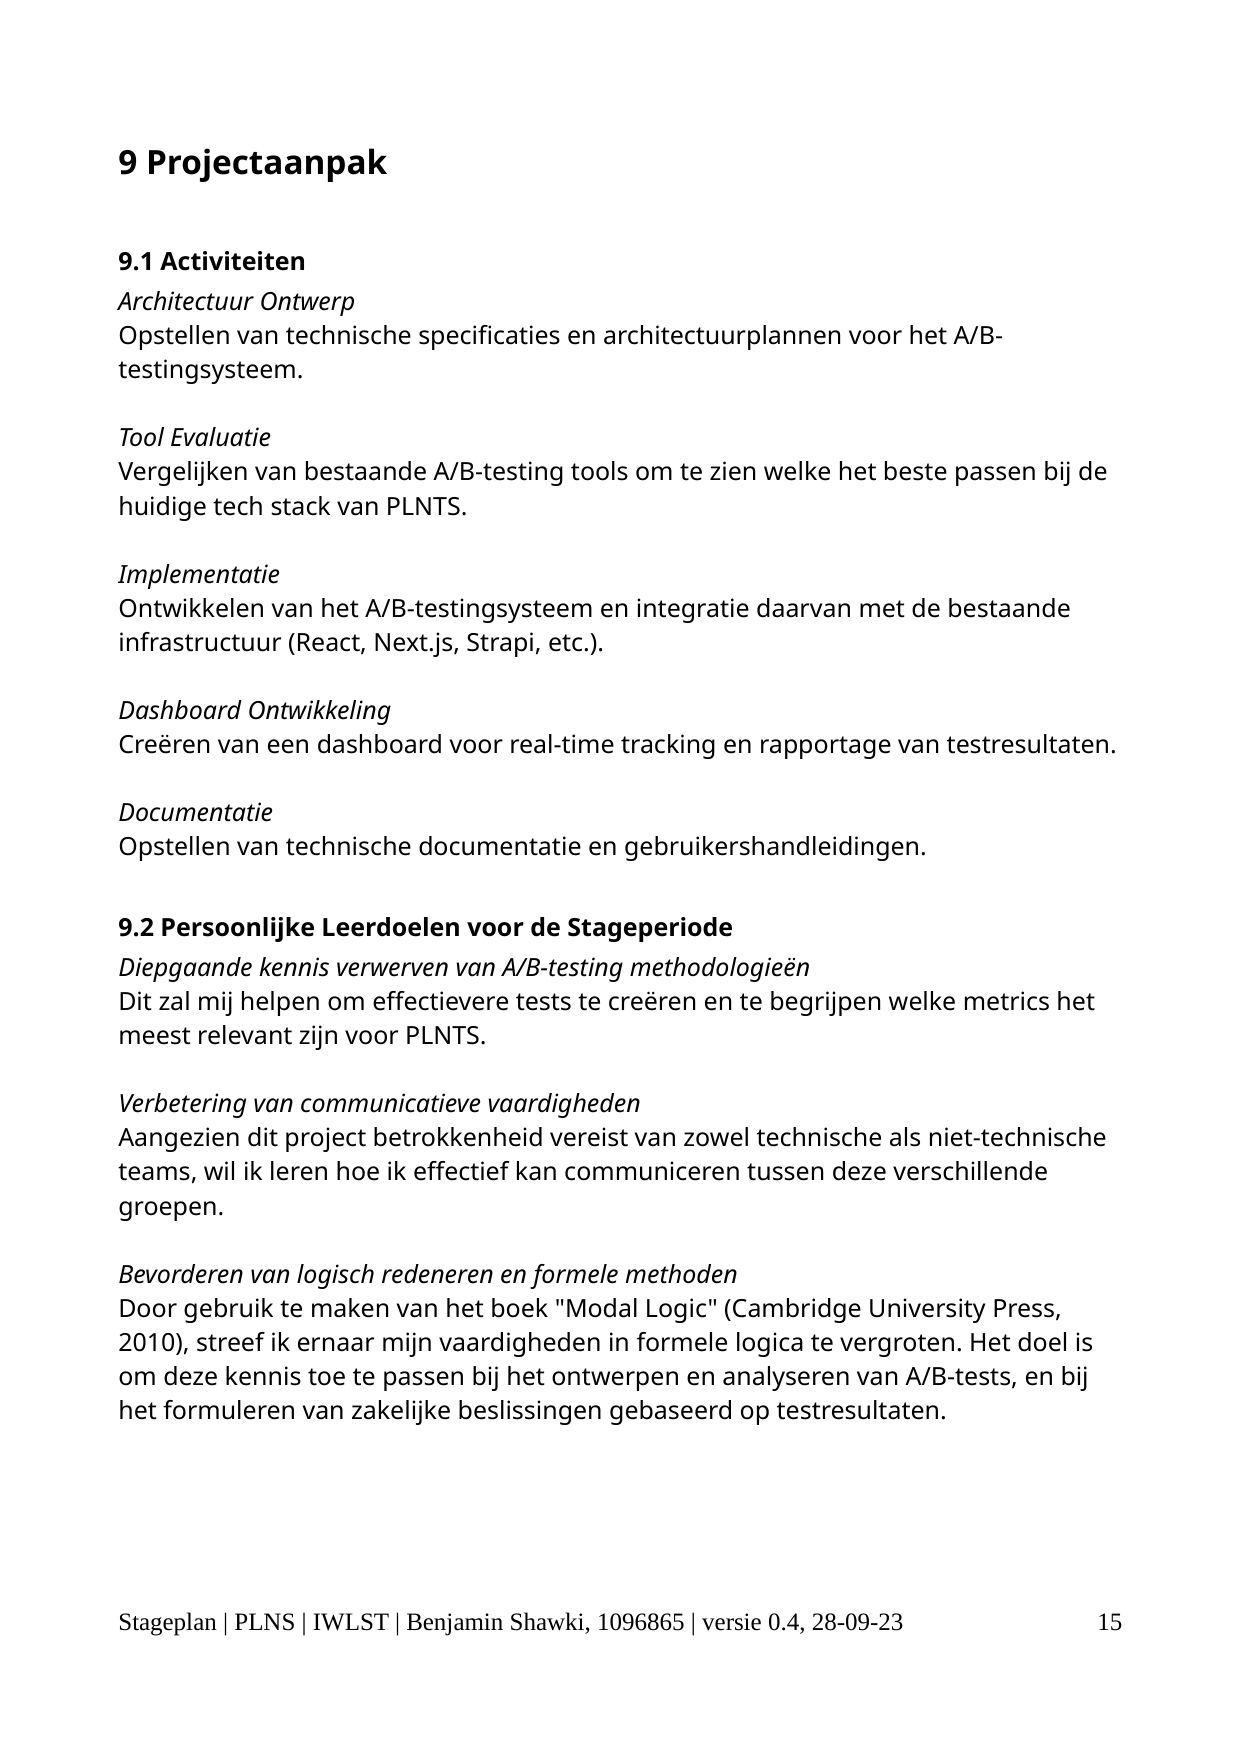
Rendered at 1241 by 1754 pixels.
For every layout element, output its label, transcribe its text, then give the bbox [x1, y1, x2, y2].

text Architectuur Ontwerp Opstellen van technische specificaties en architectuurplannen voor het A/B-testingsysteem. [118, 284, 1122, 386]
text Documentatie [118, 795, 1122, 829]
text Ontwikkelen van het A/B-testingsysteem en integratie daarvan met de bestaande infrastructuur (React, Next.js, Strapi, etc.). [118, 590, 1122, 658]
subtitle 9.1 Activiteiten [118, 243, 1122, 277]
text Implementatie [118, 556, 1122, 590]
text Aangezien dit project betrokkenheid vereist van zowel technische als niet-technische teams, wil ik leren hoe ik effectief kan communiceren tussen deze verschillende groepen. [118, 1120, 1122, 1222]
subtitle 9.2 Persoonlijke Leerdoelen voor de Stageperiode [118, 909, 1122, 943]
text Diepgaande kennis verwerven van A/B-testing methodologieën Dit zal mij helpen om effectievere tests te creëren en te begrijpen welke metrics het meest relevant zijn voor PLNTS. [118, 950, 1122, 1052]
text Dashboard Ontwikkeling Creëren van een dashboard voor real-time tracking en rapportage van testresultaten. [118, 692, 1122, 761]
subtitle 9 Projectaanpak [118, 139, 1122, 184]
text Vergelijken van bestaande A/B-testing tools om te zien welke het beste passen bij de huidige tech stack van PLNTS. [118, 454, 1122, 522]
text Bevorderen van logisch redeneren en formele methoden Door gebruik te maken van het boek "Modal Logic" (Cambridge University Press, 2010), streef ik ernaar mijn vaardigheden in formele logica te vergroten. Het doel is om deze kennis toe te passen bij het ontwerpen en analyseren van A/B-tests, en bij het formuleren van zakelijke beslissingen gebaseerd op testresultaten. [118, 1256, 1122, 1427]
text Tool Evaluatie [118, 420, 1122, 454]
text Verbetering van communicatieve vaardigheden [118, 1086, 1122, 1120]
text Opstellen van technische documentatie en gebruikershandleidingen. [118, 829, 1122, 863]
